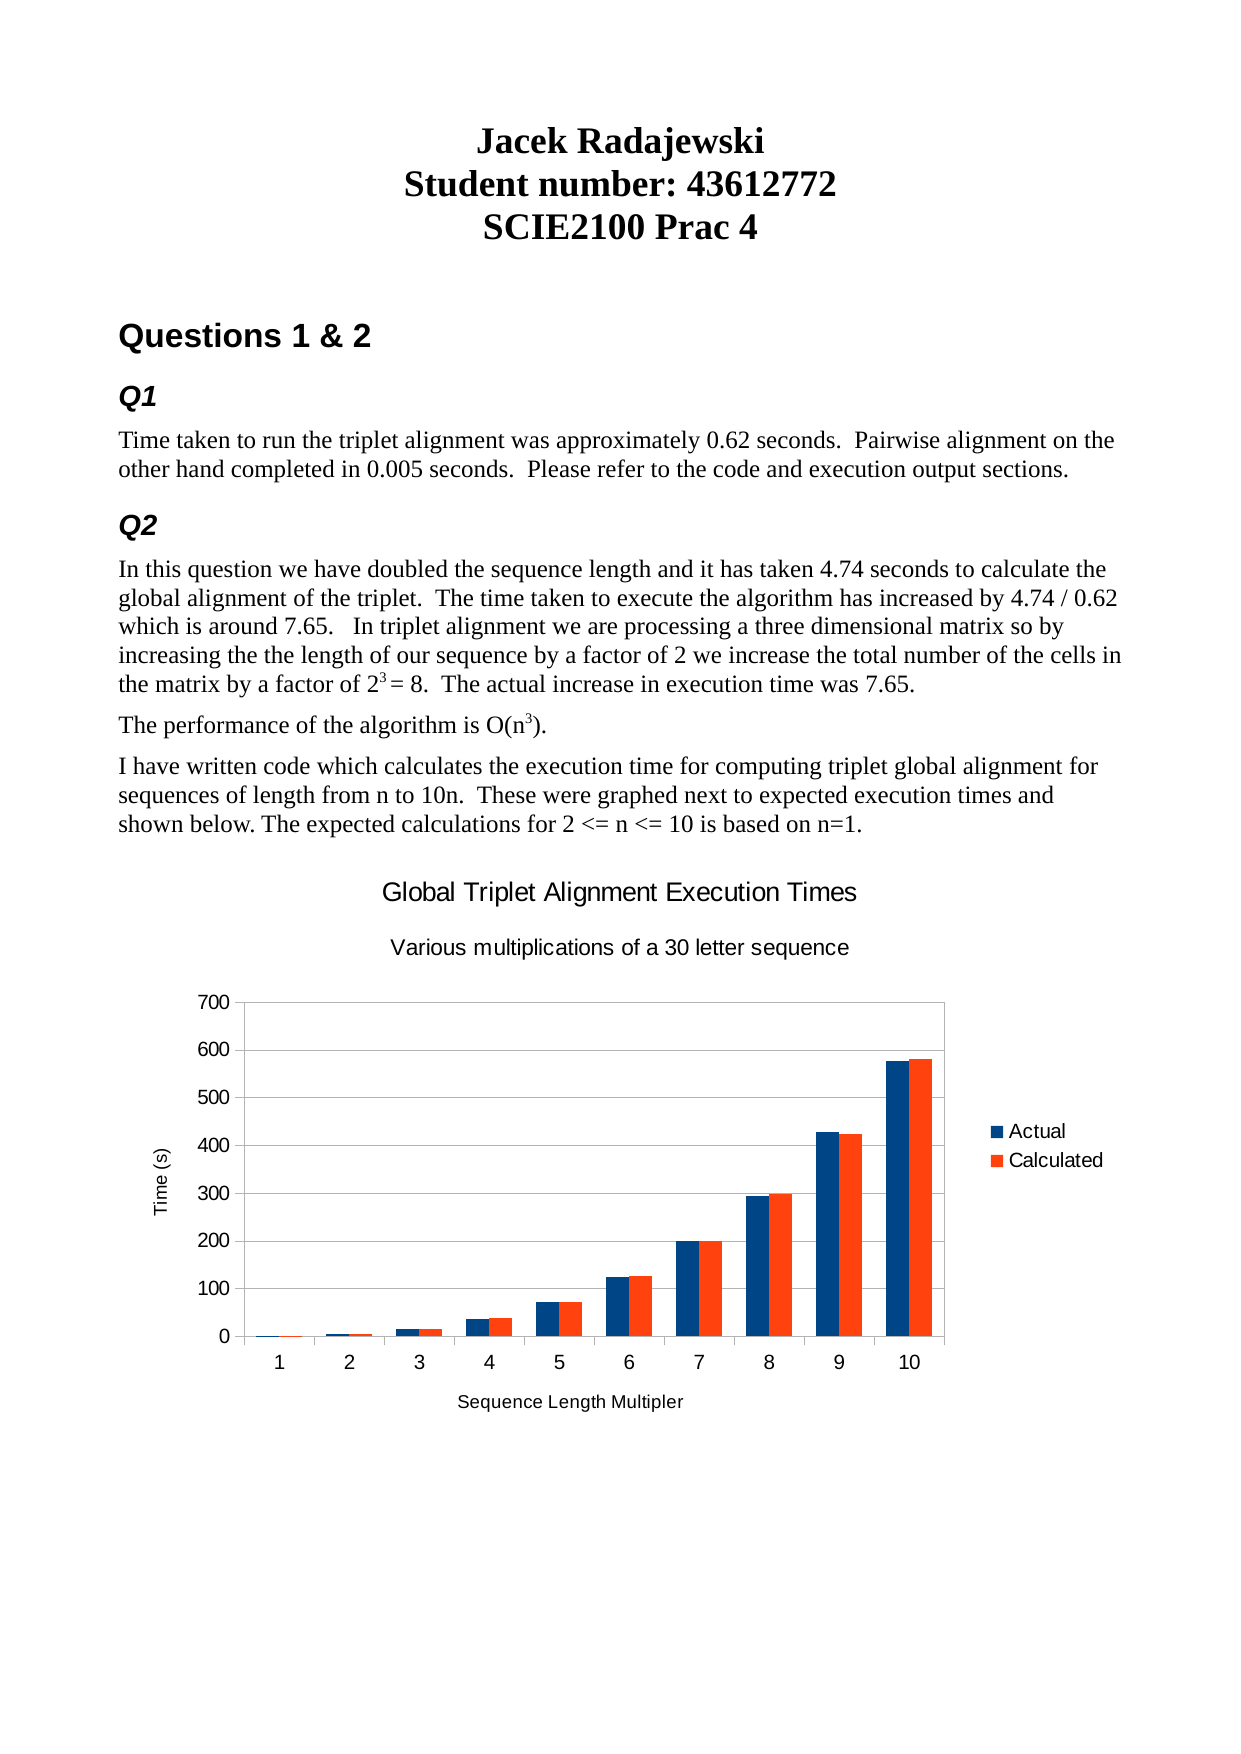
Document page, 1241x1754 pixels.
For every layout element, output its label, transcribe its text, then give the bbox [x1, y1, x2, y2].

subtitle Q1 [118, 379, 1122, 413]
subtitle Q2 [118, 508, 1122, 541]
text Student number: 43612772 [118, 161, 1122, 204]
text SCIE2100 Prac 4 [118, 204, 1122, 247]
text I have written code which calculates the execution time for computing triplet global alignment for sequences of length from n to 10n. These were graphed next to expected execution times and shown below. The expected calculations for 2 <= n <= 10 is based on n=1. [118, 751, 1122, 838]
text Jacek Radajewski [118, 118, 1122, 161]
subtitle Questions 1 & 2 [118, 316, 1122, 354]
text The performance of the algorithm is O(n3). [118, 710, 1122, 739]
text Time taken to run the triplet alignment was approximately 0.62 seconds. Pairwise alignment on the other hand completed in 0.005 seconds. Please refer to the code and execution output sections. [118, 425, 1122, 483]
text In this question we have doubled the sequence length and it has taken 4.74 seconds to calculate the global alignment of the triplet. The time taken to execute the algorithm has increased by 4.74 / 0.62 which is around 7.65. In triplet alignment we are processing a three dimensional matrix so by increasing the the length of our sequence by a factor of 2 we increase the total number of the cells in the matrix by a factor of 23 = 8. The actual increase in execution time was 7.65. [118, 554, 1122, 698]
